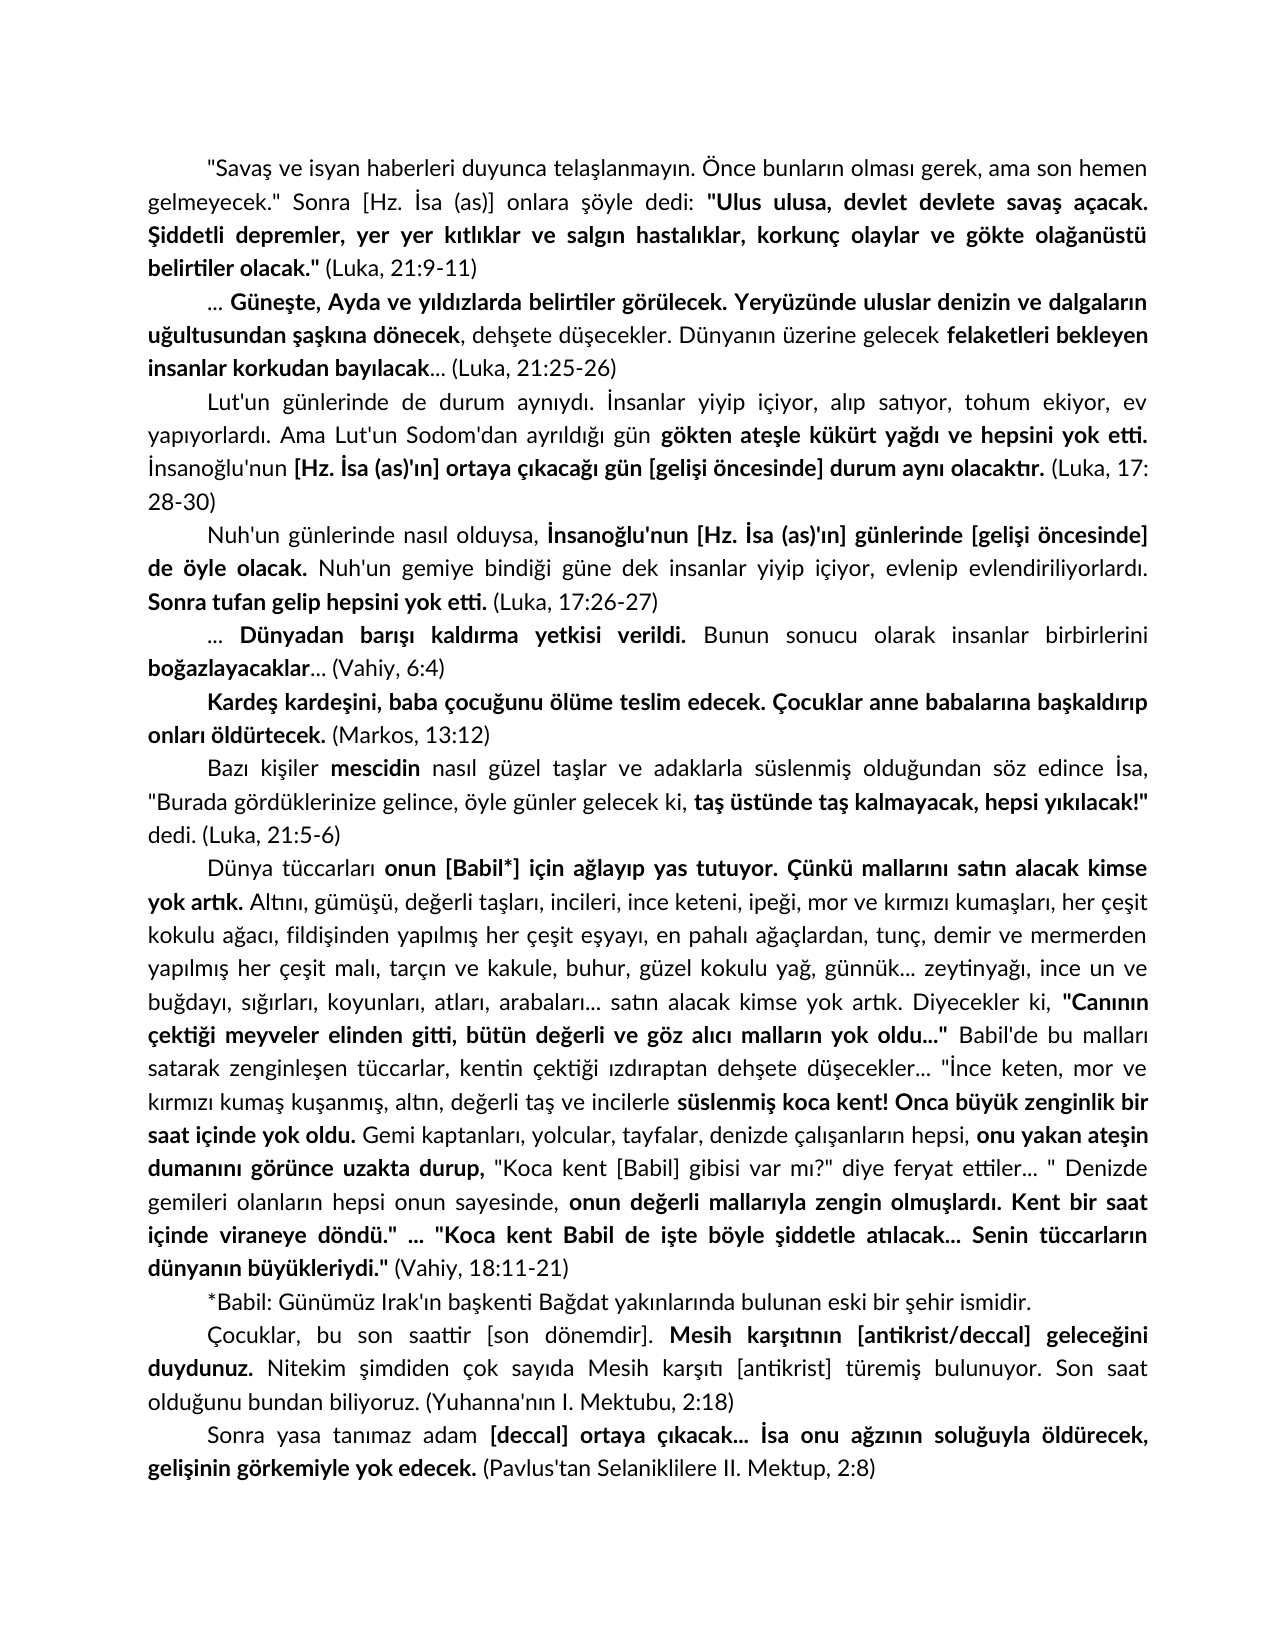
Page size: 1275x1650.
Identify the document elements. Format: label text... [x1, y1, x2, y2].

text Bazı kişiler mescidin nasıl güzel taşlar ve adaklarla süslenmiş olduğundan söz edince İsa, "Burada gördüklerinize gelince, öyle günler gelecek ki, taş üstünde taş kalmayacak, hepsi yıkılacak!" dedi. (Luka, 21:5-6) [148, 750, 1149, 850]
text Nuh'un günlerinde nasıl olduysa, İnsanoğlu'nun [Hz. İsa (as)'ın] günlerinde [gelişi öncesinde] de öyle olacak. Nuh'un gemiye bindiği güne dek insanlar yiyip içiyor, evlenip evlendiriliyorlardı. Sonra tufan gelip hepsini yok etti. (Luka, 17:26-27) [148, 517, 1149, 617]
text Lut'un günlerinde de durum aynıydı. İnsanlar yiyip içiyor, alıp satıyor, tohum ekiyor, ev yapıyorlardı. Ama Lut'un Sodom'dan ayrıldığı gün gökten ateşle kükürt yağdı ve hepsini yok etti. İnsanoğlu'nun [Hz. İsa (as)'ın] ortaya çıkacağı gün [gelişi öncesinde] durum aynı olacaktır. (Luka, 17: 28-30) [148, 383, 1149, 517]
text ... Dünyadan barışı kaldırma yetkisi verildi. Bunun sonucu olarak insanlar birbirlerini boğazlayacaklar... (Vahiy, 6:4) [148, 617, 1149, 683]
text "Savaş ve isyan haberleri duyunca telaşlanmayın. Önce bunların olması gerek, ama son hemen gelmeyecek." Sonra [Hz. İsa (as)] onlara şöyle dedi: "Ulus ulusa, devlet devlete savaş açacak. Şiddetli depremler, yer yer kıtlıklar ve salgın hastalıklar, korkunç olaylar ve gökte olağanüstü belirtiler olacak." (Luka, 21:9-11) [148, 150, 1149, 283]
text Kardeş kardeşini, baba çocuğunu ölüme teslim edecek. Çocuklar anne babalarına başkaldırıp onları öldürtecek. (Markos, 13:12) [148, 683, 1149, 750]
text ... Güneşte, Ayda ve yıldızlarda belirtiler görülecek. Yeryüzünde uluslar denizin ve dalgaların uğultusundan şaşkına dönecek, dehşete düşecekler. Dünyanın üzerine gelecek felaketleri bekleyen insanlar korkudan bayılacak... (Luka, 21:25-26) [148, 283, 1149, 383]
text Sonra yasa tanımaz adam [deccal] ortaya çıkacak... İsa onu ağzının soluğuyla öldürecek, gelişinin görkemiyle yok edecek. (Pavlus'tan Selaniklilere II. Mektup, 2:8) [148, 1417, 1149, 1483]
text *Babil: Günümüz Irak'ın başkenti Bağdat yakınlarında bulunan eski bir şehir ismidir. [148, 1283, 1149, 1317]
text Çocuklar, bu son saattir [son dönemdir]. Mesih karşıtının [antikrist/deccal] geleceğini duydunuz. Nitekim şimdiden çok sayıda Mesih karşıtı [antikrist] türemiş bulunuyor. Son saat olduğunu bundan biliyoruz. (Yuhanna'nın I. Mektubu, 2:18) [148, 1317, 1149, 1417]
text Dünya tüccarları onun [Babil*] için ağlayıp yas tutuyor. Çünkü mallarını satın alacak kimse yok artık. Altını, gümüşü, değerli taşları, incileri, ince keteni, ipeği, mor ve kırmızı kumaşları, her çeşit kokulu ağacı, fildişinden yapılmış her çeşit eşyayı, en pahalı ağaçlardan, tunç, demir ve mermerden yapılmış her çeşit malı, tarçın ve kakule, buhur, güzel kokulu yağ, günnük... zeytinyağı, ince un ve buğdayı, sığırları, koyunları, atları, arabaları... satın alacak kimse yok artık. Diyecekler ki, "Canının çektiği meyveler elinden gitti, bütün değerli ve göz alıcı malların yok oldu..." Babil'de bu malları satarak zenginleşen tüccarlar, kentin çektiği ızdıraptan dehşete düşecekler... "İnce keten, mor ve kırmızı kumaş kuşanmış, altın, değerli taş ve incilerle süslenmiş koca kent! Onca büyük zenginlik bir saat içinde yok oldu. Gemi kaptanları, yolcular, tayfalar, denizde çalışanların hepsi, onu yakan ateşin dumanını görünce uzakta durup, "Koca kent [Babil] gibisi var mı?" diye feryat ettiler... " Denizde gemileri olanların hepsi onun sayesinde, onun değerli mallarıyla zengin olmuşlardı. Kent bir saat içinde viraneye döndü." ... "Koca kent Babil de işte böyle şiddetle atılacak... Senin tüccarların dünyanın büyükleriydi." (Vahiy, 18:11-21) [148, 850, 1149, 1283]
